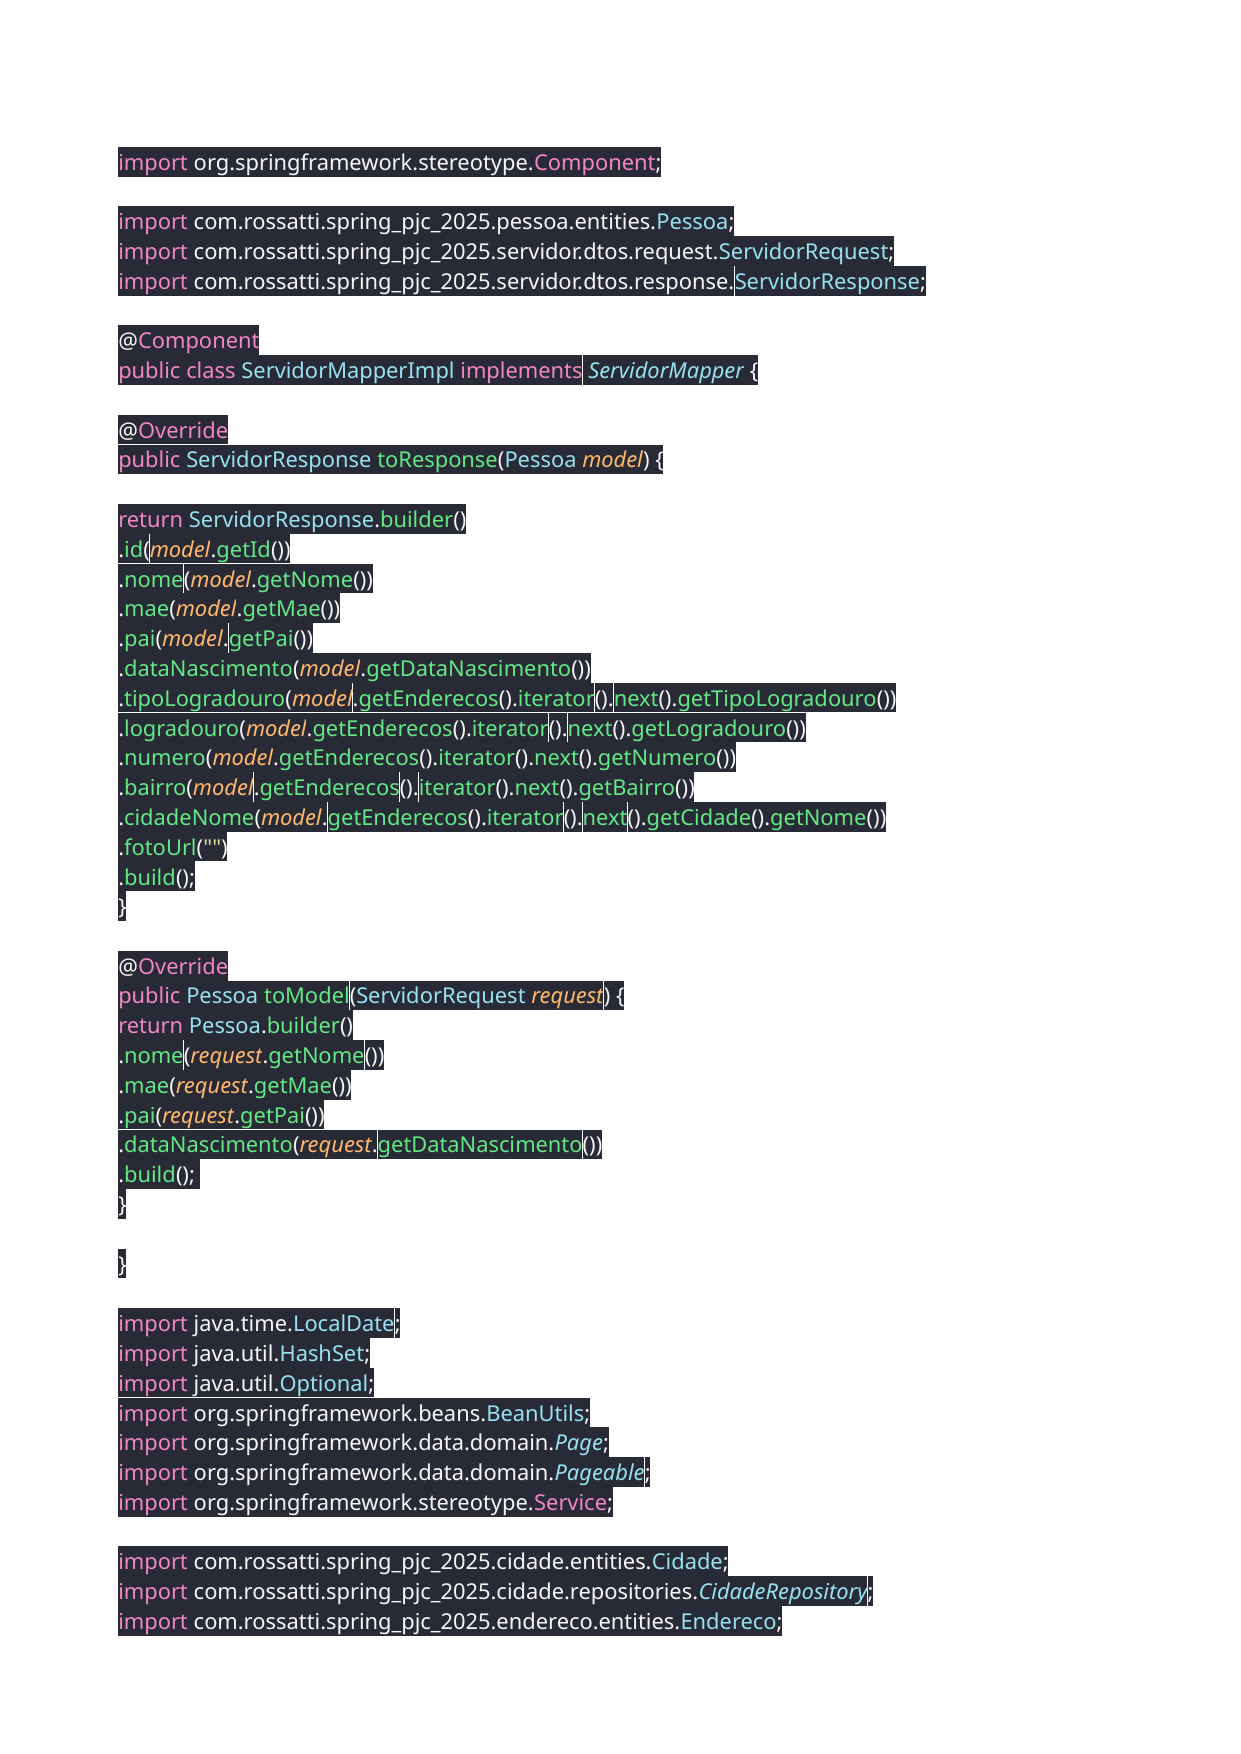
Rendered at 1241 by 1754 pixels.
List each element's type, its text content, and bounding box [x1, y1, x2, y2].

text @Component [118, 325, 1122, 355]
text .cidadeNome(model.getEnderecos().iterator().next().getCidade().getNome()) [118, 802, 1122, 832]
text public Pessoa toModel(ServidorRequest request) { [118, 981, 1122, 1010]
text .nome(model.getNome()) [118, 563, 1122, 593]
text .dataNascimento(request.getDataNascimento()) [118, 1129, 1122, 1159]
text .bairro(model.getEnderecos().iterator().next().getBairro()) [118, 772, 1122, 802]
text import org.springframework.data.domain.Pageable; [118, 1457, 1122, 1487]
text .tipoLogradouro(model.getEnderecos().iterator().next().getTipoLogradouro()) [118, 683, 1122, 712]
text public ServidorResponse toResponse(Pessoa model) { [118, 444, 1122, 474]
text return Pessoa.builder() [118, 1010, 1122, 1040]
text import org.springframework.beans.BeanUtils; [118, 1397, 1122, 1427]
text import com.rossatti.spring_pjc_2025.pessoa.entities.Pessoa; [118, 206, 1122, 236]
text import org.springframework.stereotype.Service; [118, 1487, 1122, 1517]
text import com.rossatti.spring_pjc_2025.servidor.dtos.request.ServidorRequest; [118, 236, 1122, 266]
text .mae(model.getMae()) [118, 593, 1122, 623]
text .dataNascimento(model.getDataNascimento()) [118, 653, 1122, 683]
text } [118, 891, 1122, 921]
text @Override [118, 415, 1122, 444]
text import com.rossatti.spring_pjc_2025.servidor.dtos.response.ServidorResponse; [118, 266, 1122, 296]
text return ServidorResponse.builder() [118, 504, 1122, 534]
text .build(); [118, 861, 1122, 891]
text .logradouro(model.getEnderecos().iterator().next().getLogradouro()) [118, 712, 1122, 742]
text import com.rossatti.spring_pjc_2025.endereco.entities.Endereco; [118, 1606, 1122, 1636]
text import com.rossatti.spring_pjc_2025.cidade.repositories.CidadeRepository; [118, 1576, 1122, 1606]
text import java.util.Optional; [118, 1368, 1122, 1397]
text import org.springframework.data.domain.Page; [118, 1427, 1122, 1457]
text import java.util.HashSet; [118, 1338, 1122, 1368]
text .build(); [118, 1159, 1122, 1189]
text } [118, 1248, 1122, 1278]
text import java.time.LocalDate; [118, 1308, 1122, 1338]
text public class ServidorMapperImpl implements ServidorMapper { [118, 355, 1122, 385]
text } [118, 1189, 1122, 1219]
text import org.springframework.stereotype.Component; [118, 147, 1122, 177]
text @Override [118, 951, 1122, 981]
text .pai(request.getPai()) [118, 1100, 1122, 1129]
text .id(model.getId()) [118, 534, 1122, 563]
text .fotoUrl("") [118, 832, 1122, 861]
text .numero(model.getEnderecos().iterator().next().getNumero()) [118, 742, 1122, 772]
text .pai(model.getPai()) [118, 623, 1122, 653]
text .mae(request.getMae()) [118, 1070, 1122, 1100]
text .nome(request.getNome()) [118, 1040, 1122, 1070]
text import com.rossatti.spring_pjc_2025.cidade.entities.Cidade; [118, 1546, 1122, 1576]
